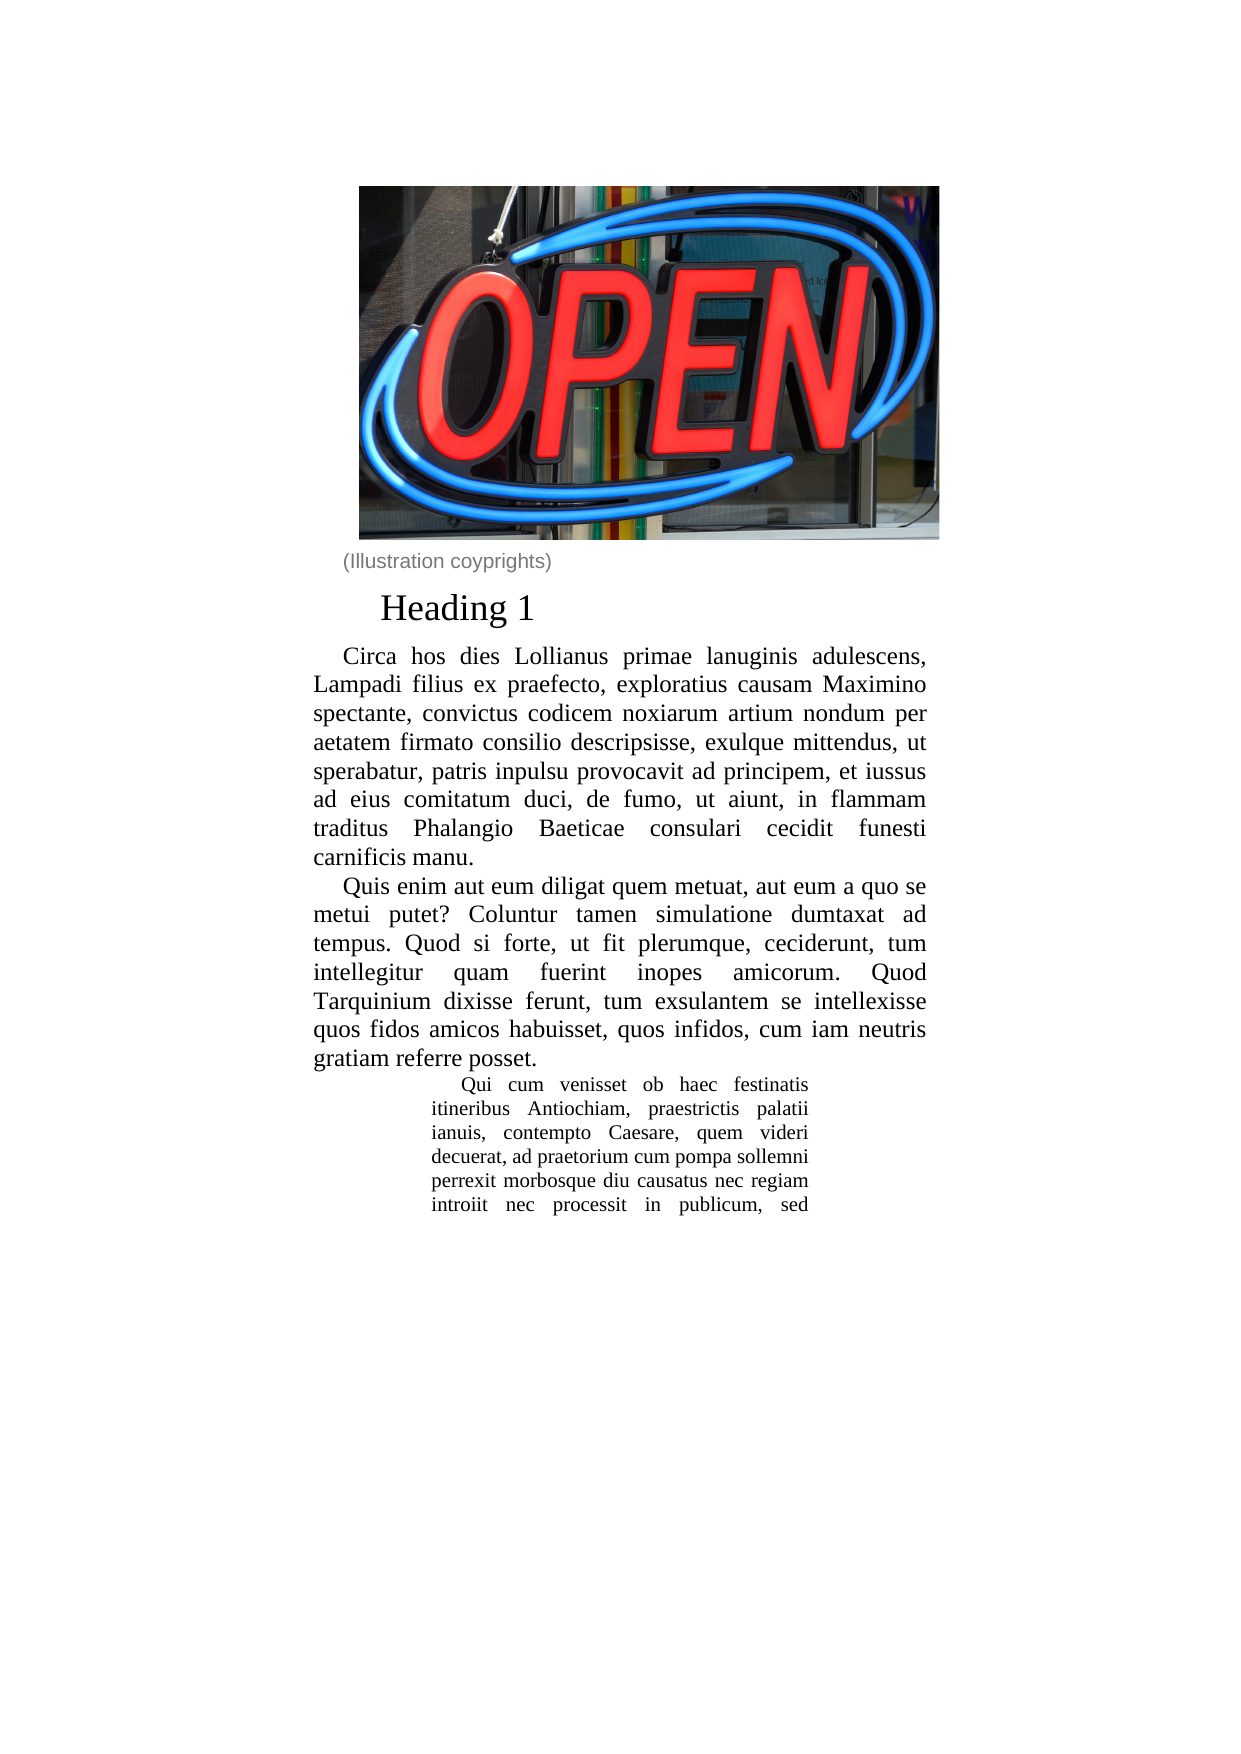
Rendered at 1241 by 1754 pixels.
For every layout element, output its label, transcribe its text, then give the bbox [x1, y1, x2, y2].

subtitle Heading 1 [380, 585, 927, 628]
text Circa hos dies Lollianus primae lanuginis adulescens, Lampadi filius ex praefecto, exploratius causam Maximino spectante, convictus codicem noxiarum artium nondum per aetatem firmato consilio descripsisse, exulque mittendus, ut sperabatur, patris inpulsu provocavit ad principem, et iussus ad eius comitatum duci, de fumo, ut aiunt, in flammam traditus Phalangio Baeticae consulari cecidit funesti carnificis manu. [313, 641, 927, 871]
text (Illustration coyprights) [313, 549, 927, 573]
text Quis enim aut eum diligat quem metuat, aut eum a quo se metui putet? Coluntur tamen simulatione dumtaxat ad tempus. Quod si forte, ut fit plerumque, ceciderunt, tum intellegitur quam fuerint inopes amicorum. Quod Tarquinium dixisse ferunt, tum exsulantem se intellexisse quos fidos amicos habuisset, quos infidos, cum iam neutris gratiam referre posset. [313, 871, 927, 1072]
picture [359, 186, 940, 540]
text Qui cum venisset ob haec festinatis itineribus Antiochiam, praestrictis palatii ianuis, contempto Caesare, quem videri decuerat, ad praetorium cum pompa sollemni perrexit morbosque diu causatus nec regiam introiit nec processit in publicum, sed [431, 1072, 809, 1216]
